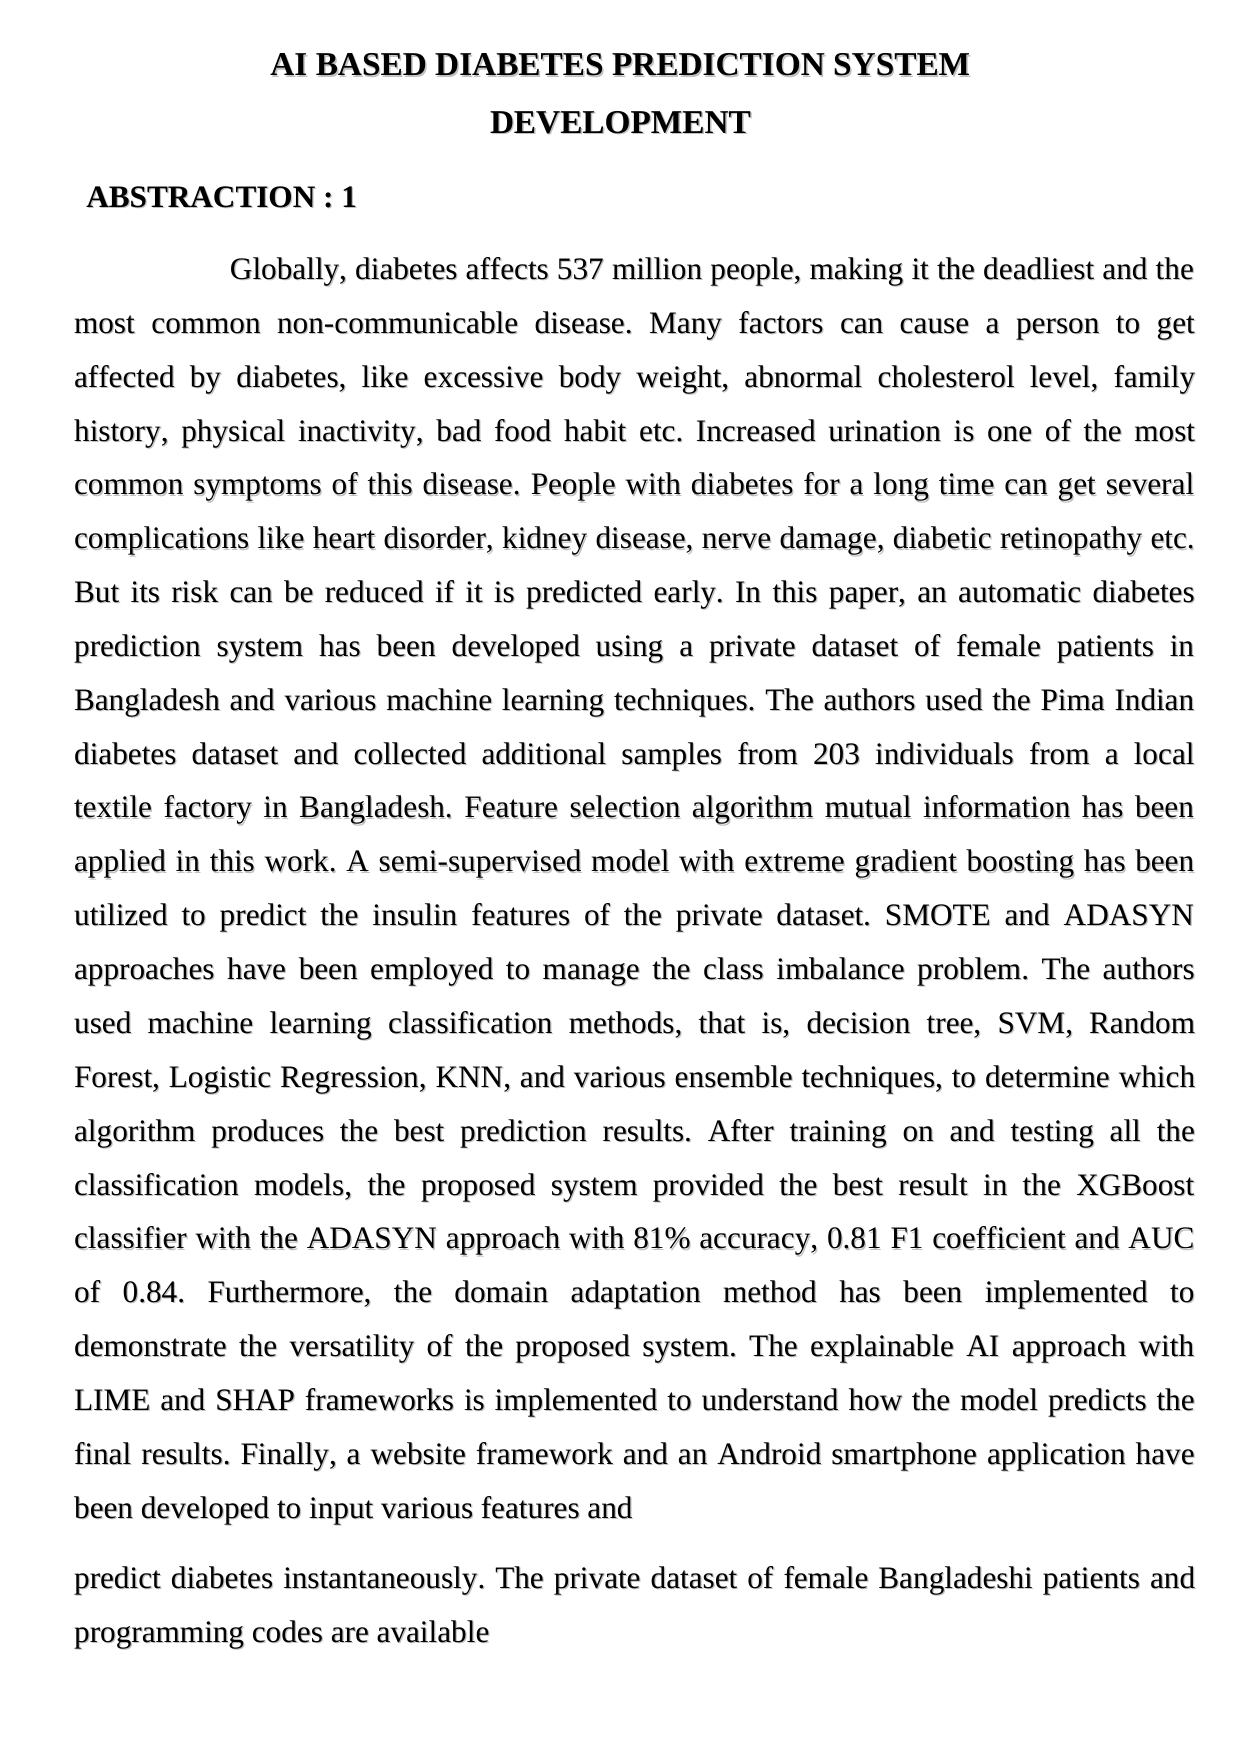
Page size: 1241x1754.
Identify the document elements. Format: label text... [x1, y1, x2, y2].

text Globally, diabetes affects 537 million people, making it the deadliest and the most common non‐communicable disease. Many factors can cause a person to get affected by diabetes, like excessive body weight, abnormal cholesterol level, family history, physical inactivity, bad food habit etc. Increased urination is one of the most common symptoms of this disease. People with diabetes for a long time can get several complications like heart disorder, kidney disease, nerve damage, diabetic retinopathy etc. But its risk can be reduced if it is predicted early. In this paper, an automatic diabetes prediction system has been developed using a private dataset of female patients in Bangladesh and various machine learning techniques. The authors used the Pima Indian diabetes dataset and collected additional samples from 203 individuals from a local textile factory in Bangladesh. Feature selection algorithm mutual information has been applied in this work. A semi‐supervised model with extreme gradient boosting has been utilized to predict the insulin features of the private dataset. SMOTE and ADASYN approaches have been employed to manage the class imbalance problem. The authors used machine learning classification methods, that is, decision tree, SVM, Random Forest, Logistic Regression, KNN, and various ensemble techniques, to determine which algorithm produces the best prediction results. After training on and testing all the classification models, the proposed system provided the best result in the XGBoost classifier with the ADASYN approach with 81% accuracy, 0.81 F1 coefficient and AUC of 0.84. Furthermore, the domain adaptation method has been implemented to demonstrate the versatility of the proposed system. The explainable AI approach with LIME and SHAP frameworks is implemented to understand how the model predicts the final results. Finally, a website framework and an Android smartphone application have been developed to input various features and [74, 250, 1196, 1525]
text AI BASED DIABETES PREDICTION SYSTEM DEVELOPMENT [207, 44, 1034, 140]
text ABSTRACTION : 1 [44, 176, 1034, 214]
text predict diabetes instantaneously. The private dataset of female Bangladeshi patients and programming codes are available [74, 1559, 1196, 1649]
